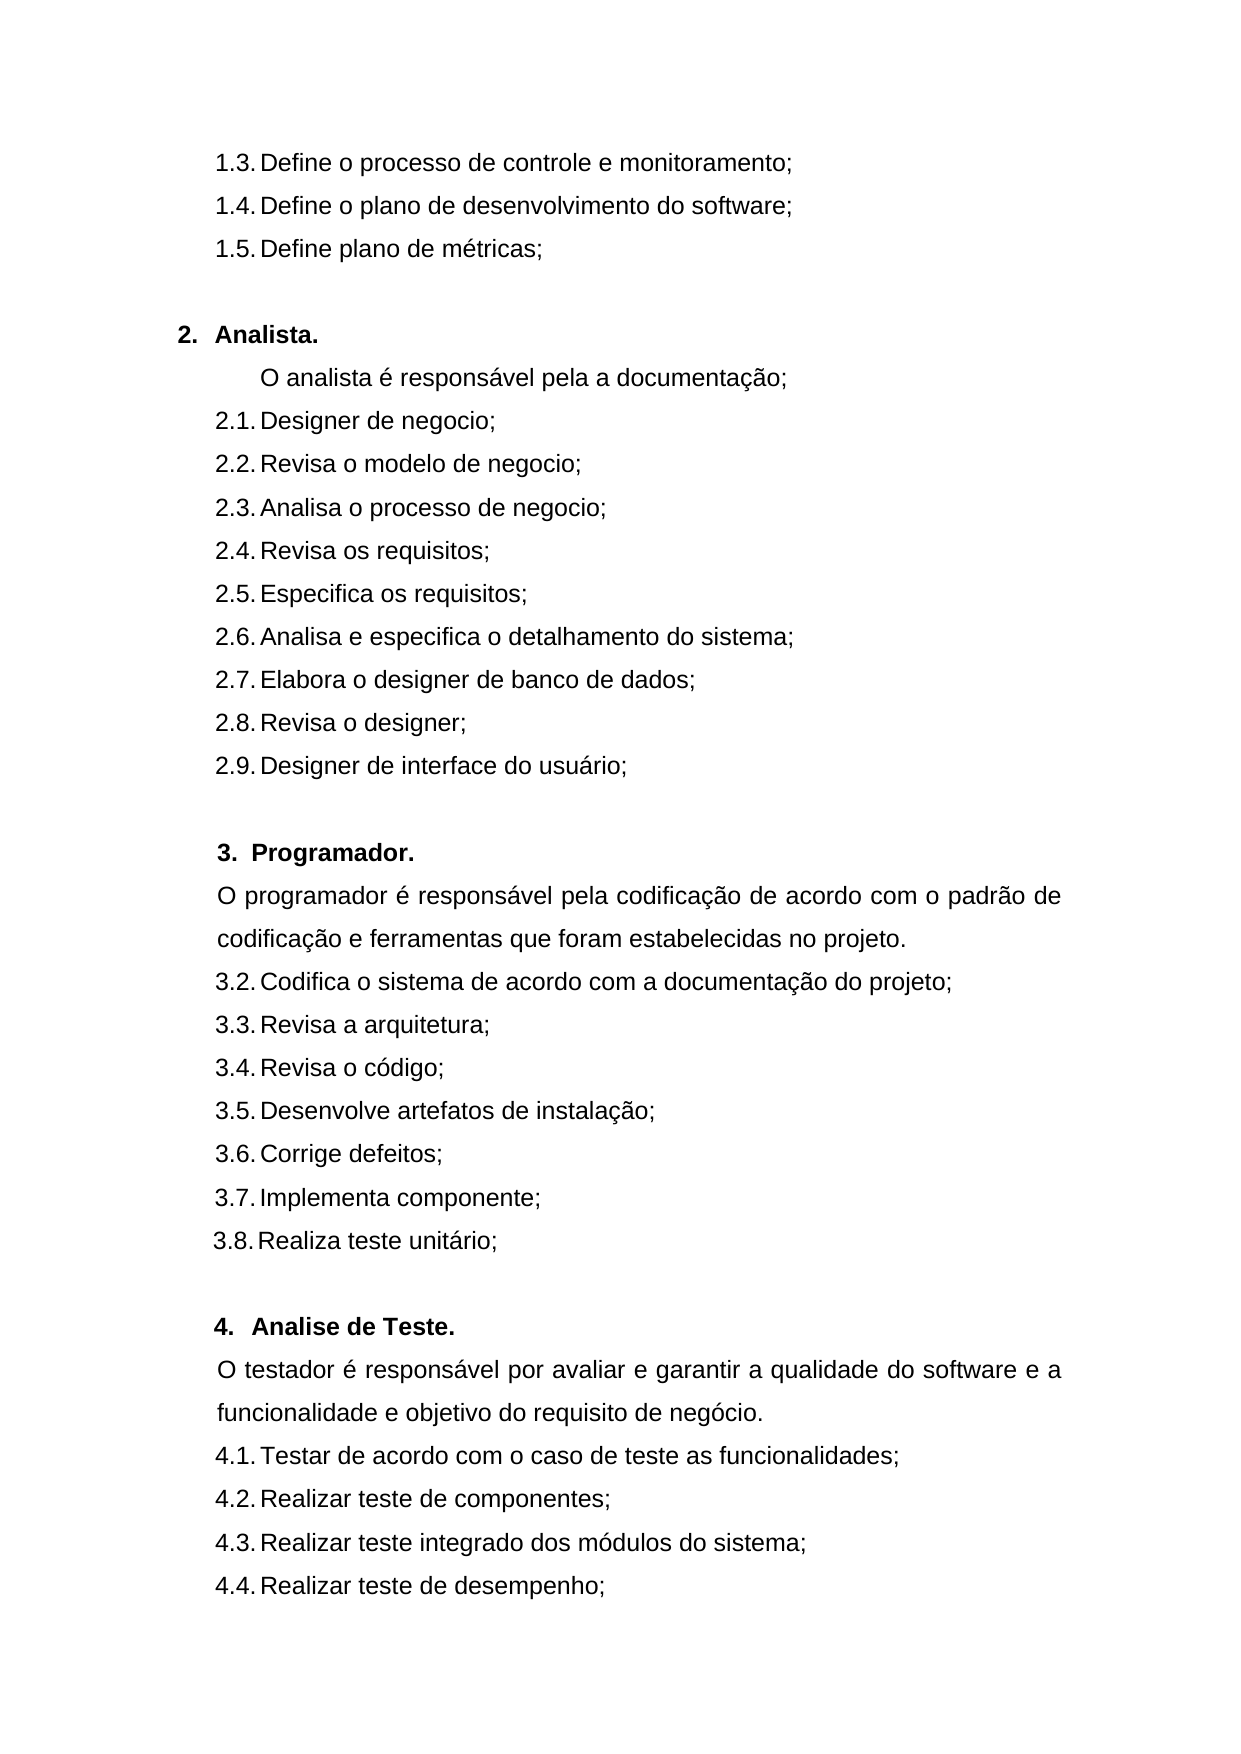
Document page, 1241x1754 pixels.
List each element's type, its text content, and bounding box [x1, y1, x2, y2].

list Designer de interface do usuário; [215, 751, 1063, 780]
list Analisa o processo de negocio; [215, 493, 1063, 521]
list Revisa o código; [215, 1053, 1063, 1082]
list Realizar teste de componentes; [215, 1484, 1063, 1513]
list Analisa e especifica o detalhamento do sistema; [215, 622, 1063, 651]
list Revisa o modelo de negocio; [215, 449, 1063, 478]
list Testar de acordo com o caso de teste as funcionalidades; [215, 1441, 1063, 1470]
list Define o plano de desenvolvimento do software; [215, 191, 1063, 219]
list O analista é responsável pela a documentação; [260, 363, 1063, 392]
list Especifica os requisitos; [215, 579, 1063, 608]
list Realiza teste unitário; [213, 1226, 1063, 1254]
list Revisa os requisitos; [215, 536, 1063, 564]
list Corrige defeitos; [215, 1139, 1063, 1168]
list Designer de negocio; [215, 406, 1063, 435]
list Desenvolve artefatos de instalação; [215, 1096, 1063, 1125]
list O programador é responsável pela codificação de acordo com o padrão de codificação e ferramentas que foram estabelecidas no projeto. [217, 881, 1063, 953]
list Define plano de métricas; [215, 234, 1063, 263]
list Realizar teste de desempenho; [215, 1571, 1063, 1599]
list Revisa o designer; [215, 708, 1063, 737]
list Realizar teste integrado dos módulos do sistema; [215, 1528, 1063, 1556]
list Programador. [177, 838, 1063, 866]
list Analise de Teste. [213, 1312, 1063, 1341]
list Codifica o sistema de acordo com a documentação do projeto; [215, 967, 1063, 996]
list Analista. [177, 320, 1063, 349]
list Implementa componente; [214, 1183, 1063, 1211]
list Define o processo de controle e monitoramento; [215, 148, 1063, 176]
list O testador é responsável por avaliar e garantir a qualidade do software e a funcionalidade e objetivo do requisito de negócio. [217, 1355, 1063, 1427]
list Revisa a arquitetura; [215, 1010, 1063, 1039]
list Elabora o designer de banco de dados; [215, 665, 1063, 694]
